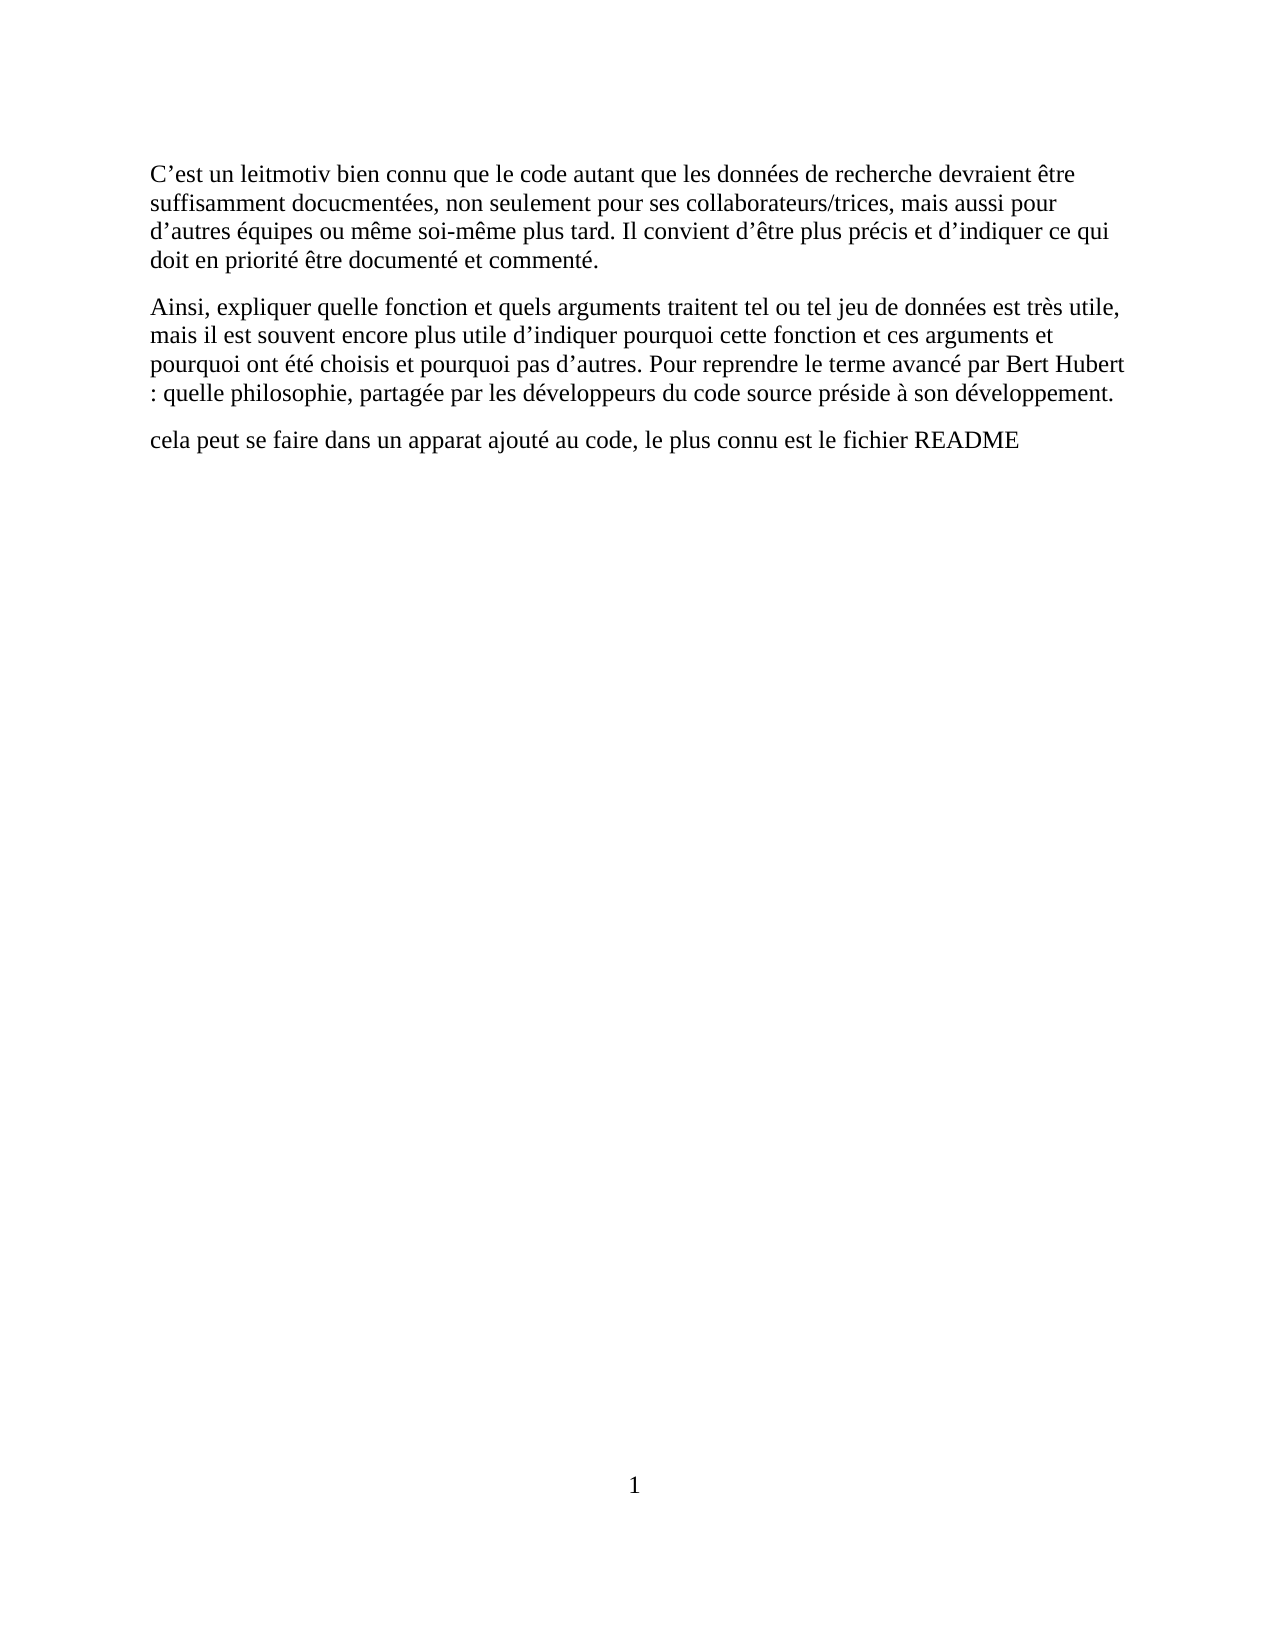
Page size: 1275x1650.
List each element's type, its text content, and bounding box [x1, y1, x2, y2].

text C’est un leitmotiv bien connu que le code autant que les données de recherche devraient être suffisamment docucmentées, non seulement pour ses collaborateurs/trices, mais aussi pour d’autres équipes ou même soi-même plus tard. Il convient d’être plus précis et d’indiquer ce qui doit en priorité être documenté et commenté. [150, 159, 1125, 274]
text Ainsi, expliquer quelle fonction et quels arguments traitent tel ou tel jeu de données est très utile, mais il est souvent encore plus utile d’indiquer pourquoi cette fonction et ces arguments et pourquoi ont été choisis et pourquoi pas d’autres. Pour reprendre le terme avancé par Bert Hubert : quelle philosophie, partagée par les développeurs du code source préside à son développement. [150, 292, 1125, 407]
text cela peut se faire dans un apparat ajouté au code, le plus connu est le fichier README [150, 425, 1125, 453]
